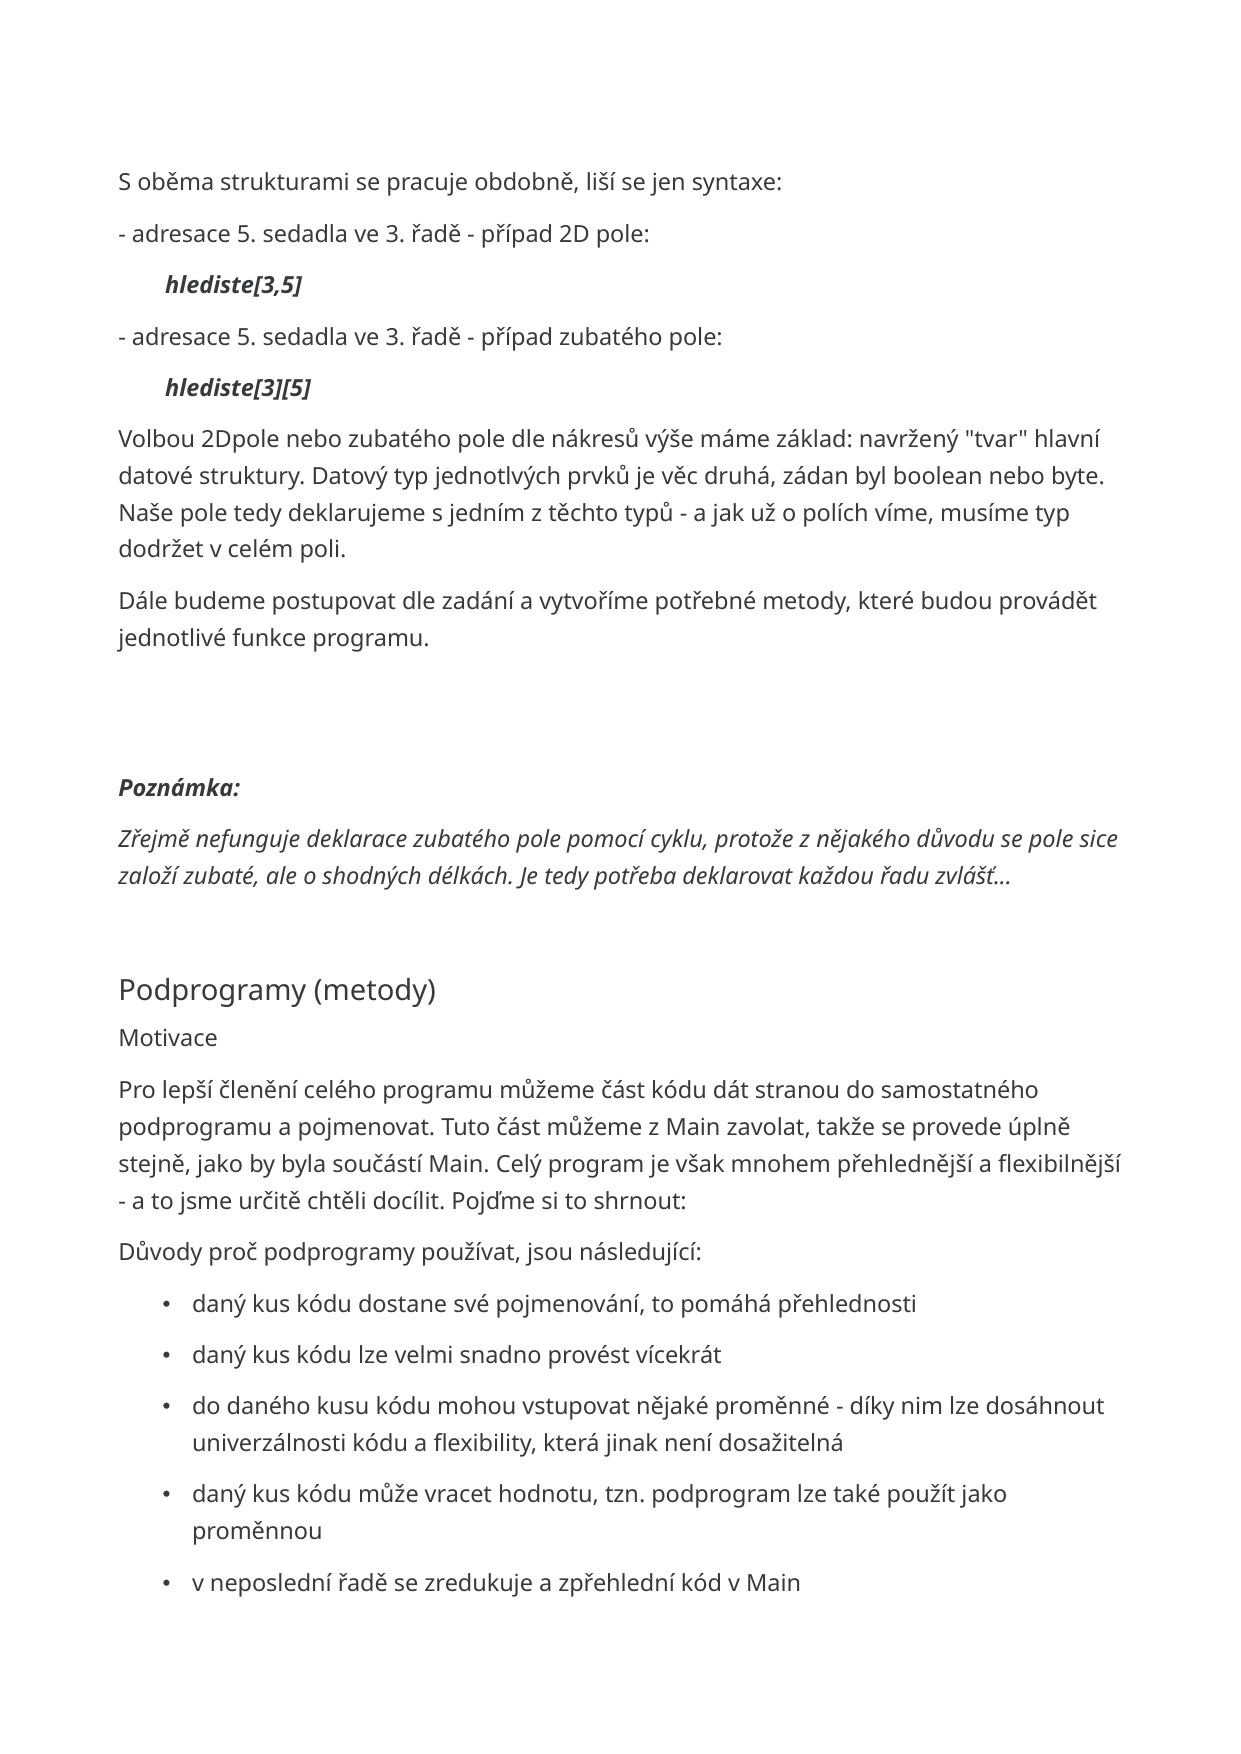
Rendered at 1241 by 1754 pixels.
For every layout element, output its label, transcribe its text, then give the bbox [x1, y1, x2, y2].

list do daného kusu kódu mohou vstupovat nějaké proměnné - díky nim lze dosáhnout univerzálnosti kódu a flexibility, která jinak není dosažitelná [162, 1389, 1122, 1458]
text Volbou 2Dpole nebo zubatého pole dle nákresů výše máme základ: navržený "tvar" hlavní datové struktury. Datový typ jednotlvých prvků je věc druhá, zádan byl boolean nebo byte. Naše pole tedy deklarujeme s jedním z těchto typů - a jak už o polích víme, musíme typ dodržet v celém poli. [118, 422, 1122, 565]
text Pro lepší členění celého programu můžeme část kódu dát stranou do samostatného podprogramu a pojmenovat. Tuto část můžeme z Main zavolat, takže se provede úplně stejně, jako by byla součástí Main. Celý program je však mnohem přehlednější a flexibilnější - a to jsme určitě chtěli docílit. Pojďme si to shrnout: [118, 1074, 1122, 1216]
subtitle Podprogramy (metody) [118, 969, 1122, 1008]
text - adresace 5. sedadla ve 3. řadě - případ zubatého pole: [118, 320, 1122, 352]
text Důvody proč podprogramy používat, jsou následující: [118, 1236, 1122, 1267]
list daný kus kódu dostane své pojmenování, to pomáhá přehlednosti [162, 1287, 1122, 1319]
text - adresace 5. sedadla ve 3. řadě - případ 2D pole: [118, 217, 1122, 249]
text Dále budeme postupovat dle zadání a vytvoříme potřebné metody, které budou provádět jednotlivé funkce programu. [118, 584, 1122, 653]
subtitle Motivace [118, 1021, 1122, 1053]
text hlediste[3,5] [165, 268, 1122, 300]
text Zřejmě nefunguje deklarace zubatého pole pomocí cyklu, protože z nějakého důvodu se pole sice založí zubaté, ale o shodných délkách. Je tedy potřeba deklarovat každou řadu zvlášť... [118, 823, 1122, 891]
text hlediste[3][5] [165, 371, 1122, 403]
list v neposlední řadě se zredukuje a zpřehlední kód v Main [162, 1566, 1122, 1598]
list daný kus kódu lze velmi snadno provést vícekrát [162, 1338, 1122, 1370]
text Poznámka: [118, 771, 1122, 803]
list daný kus kódu může vracet hodnotu, tzn. podprogram lze také použít jako proměnnou [162, 1478, 1122, 1546]
text S oběma strukturami se pracuje obdobně, liší se jen syntaxe: [118, 166, 1122, 198]
